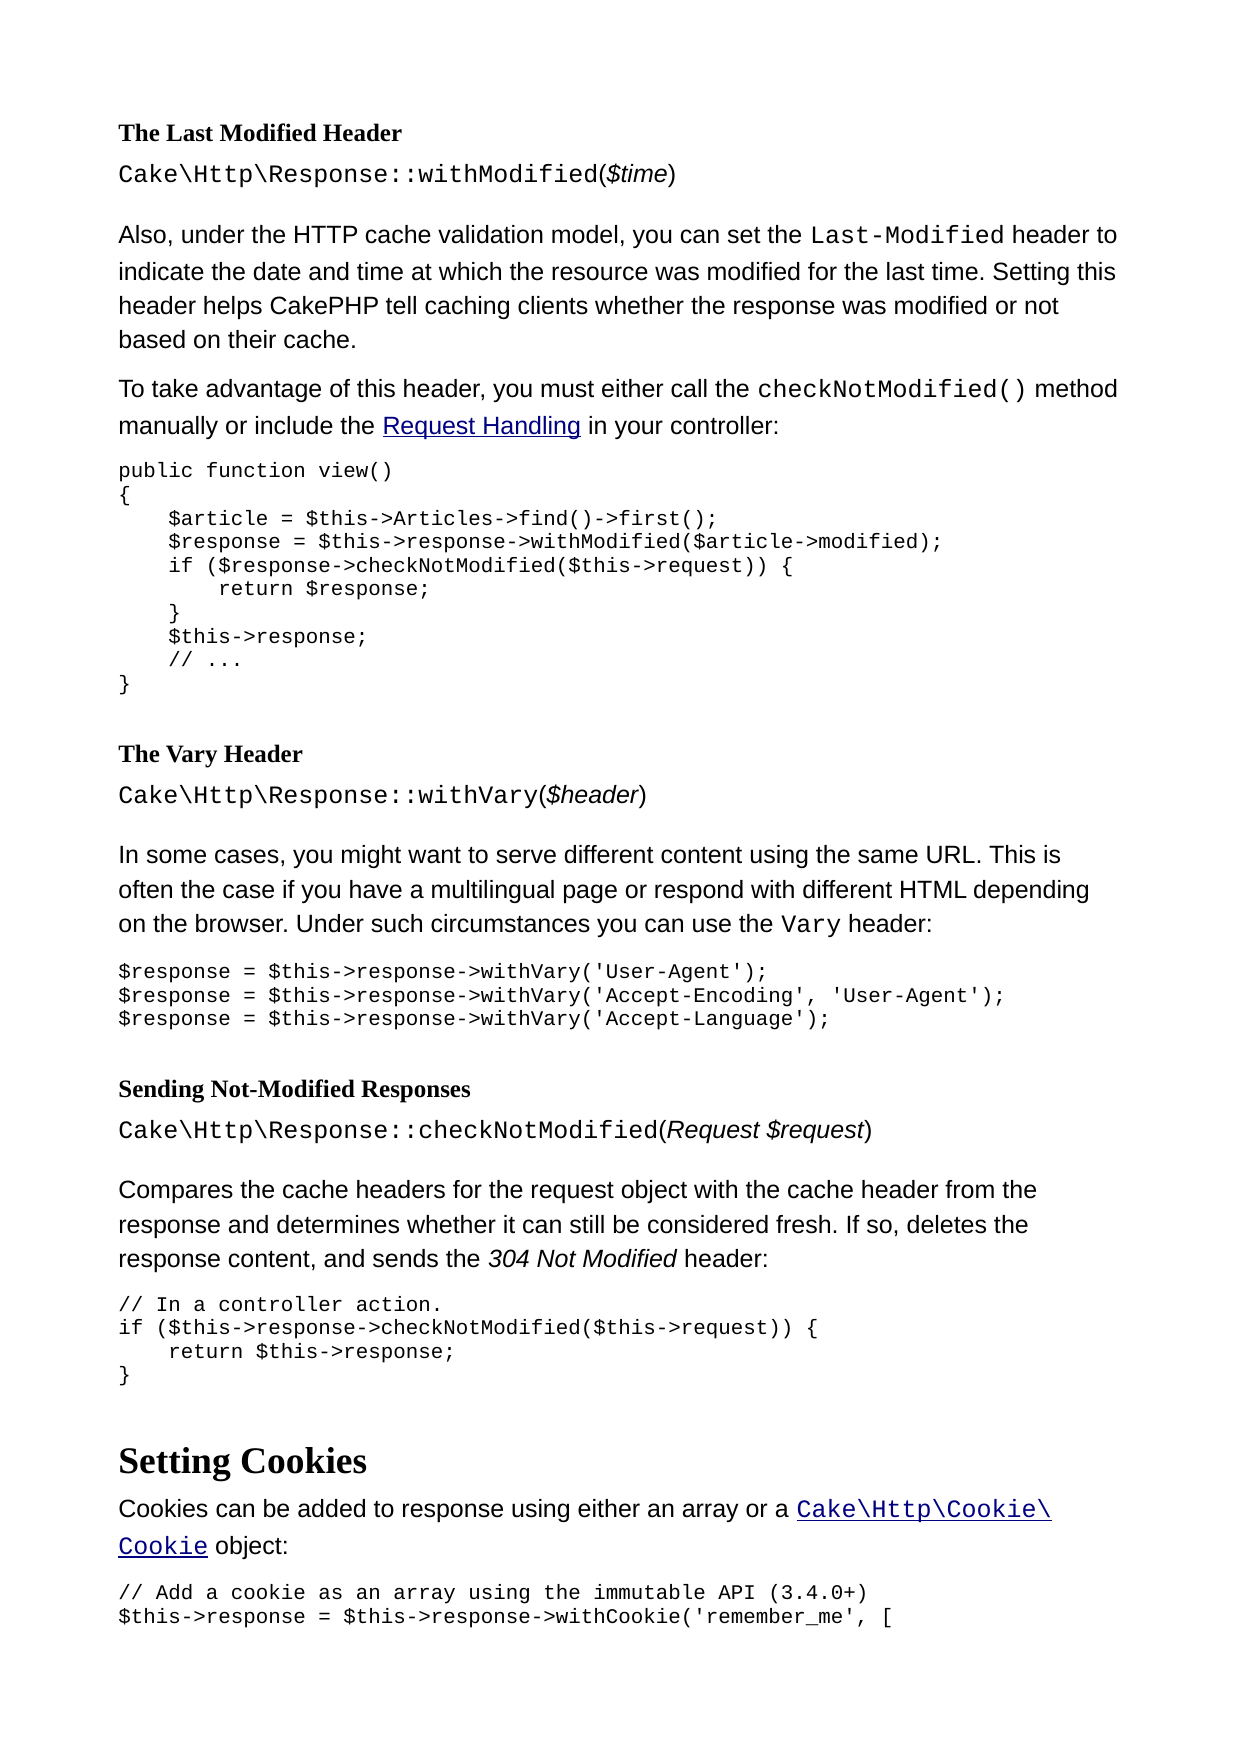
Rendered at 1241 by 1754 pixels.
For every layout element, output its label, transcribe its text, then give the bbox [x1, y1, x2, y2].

text Compares the cache headers for the request object with the cache header from the response and determines whether it can still be considered fresh. If so, deletes the response content, and sends the 304 Not Modified header: [118, 1176, 1122, 1273]
text $response = $this->response->withVary('Accept-Language'); [118, 1008, 1122, 1032]
text public function view() [118, 460, 1122, 484]
text Cookies can be added to response using either an array or a Cake\Http\Cookie\Cookie object: [118, 1494, 1122, 1562]
subtitle Setting Cookies [118, 1438, 1122, 1482]
text $this->response = $this->response->withCookie('remember_me', [ [118, 1606, 1122, 1630]
text } [118, 602, 1122, 626]
text In some cases, you might want to serve different content using the same URL. This is often the case if you have a multilingual page or respond with different HTML depending on the browser. Under such circumstances you can use the Vary header: [118, 840, 1122, 940]
text // In a controller action. [118, 1293, 1122, 1317]
text { [118, 484, 1122, 507]
text } [118, 673, 1122, 697]
subtitle Cake\Http\Response::checkNotModified(Request $request) [118, 1115, 1122, 1146]
text $article = $this->Articles->find()->first(); [118, 507, 1122, 531]
text $this->response; [118, 626, 1122, 649]
subtitle The Vary Header [118, 739, 1122, 767]
text $response = $this->response->withVary('User-Agent'); [118, 961, 1122, 984]
subtitle Cake\Http\Response::withModified($time) [118, 159, 1122, 190]
text To take advantage of this header, you must either call the checkNotModified() method manually or include the Request Handling in your controller: [118, 374, 1122, 440]
text return $this->response; [118, 1341, 1122, 1364]
text $response = $this->response->withVary('Accept-Encoding', 'User-Agent'); [118, 984, 1122, 1008]
subtitle The Last Modified Header [118, 118, 1122, 147]
text // Add a cookie as an array using the immutable API (3.4.0+) [118, 1582, 1122, 1606]
text } [118, 1364, 1122, 1388]
text if ($this->response->checkNotModified($this->request)) { [118, 1317, 1122, 1341]
text Also, under the HTTP cache validation model, you can set the Last-Modified header to indicate the date and time at which the resource was modified for the last time. Setting this header helps CakePHP tell caching clients whether the response was modified or not based on their cache. [118, 220, 1122, 354]
subtitle Sending Not-Modified Responses [118, 1074, 1122, 1103]
text $response = $this->response->withModified($article->modified); [118, 531, 1122, 555]
text if ($response->checkNotModified($this->request)) { [118, 555, 1122, 578]
subtitle Cake\Http\Response::withVary($header) [118, 780, 1122, 811]
text return $response; [118, 578, 1122, 602]
text // ... [118, 649, 1122, 673]
